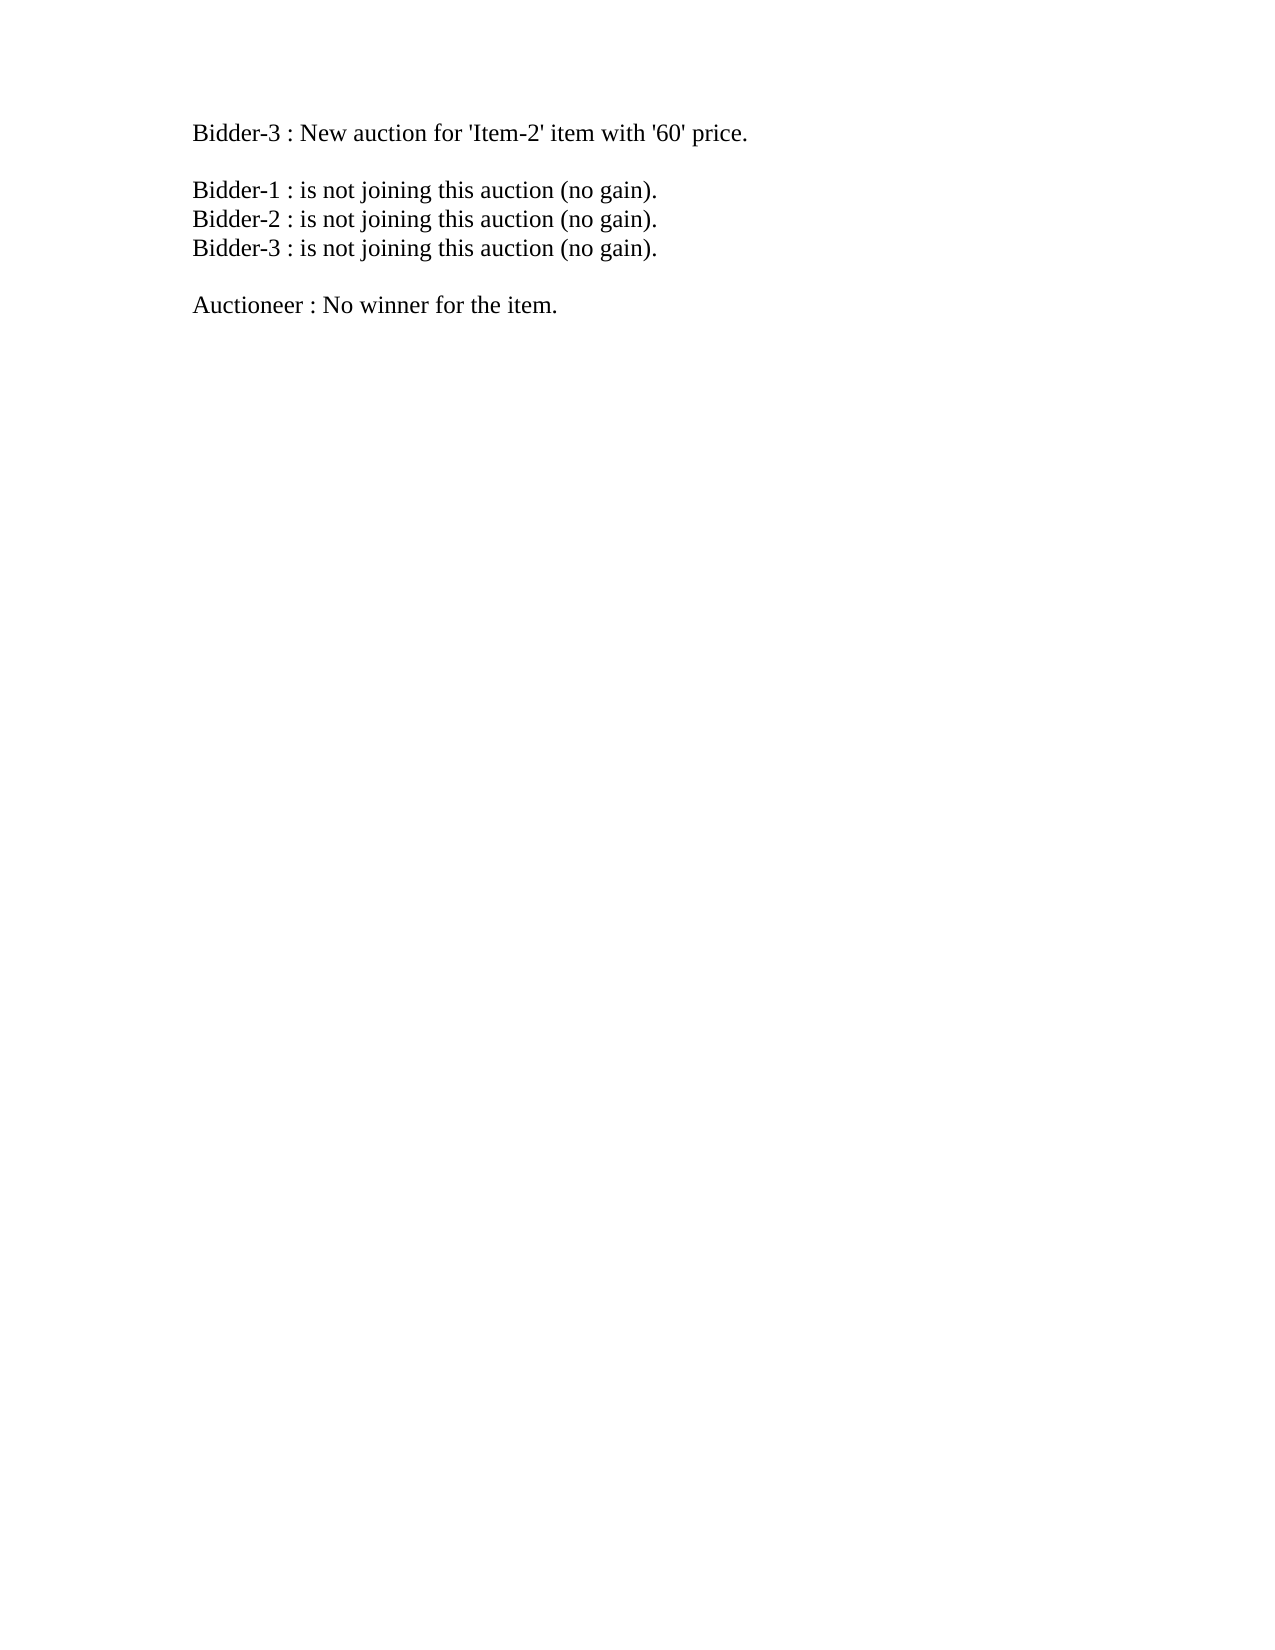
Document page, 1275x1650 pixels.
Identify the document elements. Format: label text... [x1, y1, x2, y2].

text Auctioneer : No winner for the item. [192, 291, 1157, 319]
text Bidder-3 : is not joining this auction (no gain). [192, 233, 1157, 262]
text Bidder-1 : is not joining this auction (no gain). [192, 176, 1157, 204]
text Bidder-3 : New auction for 'Item-2' item with '60' price. [192, 118, 1157, 147]
text Bidder-2 : is not joining this auction (no gain). [192, 204, 1157, 233]
